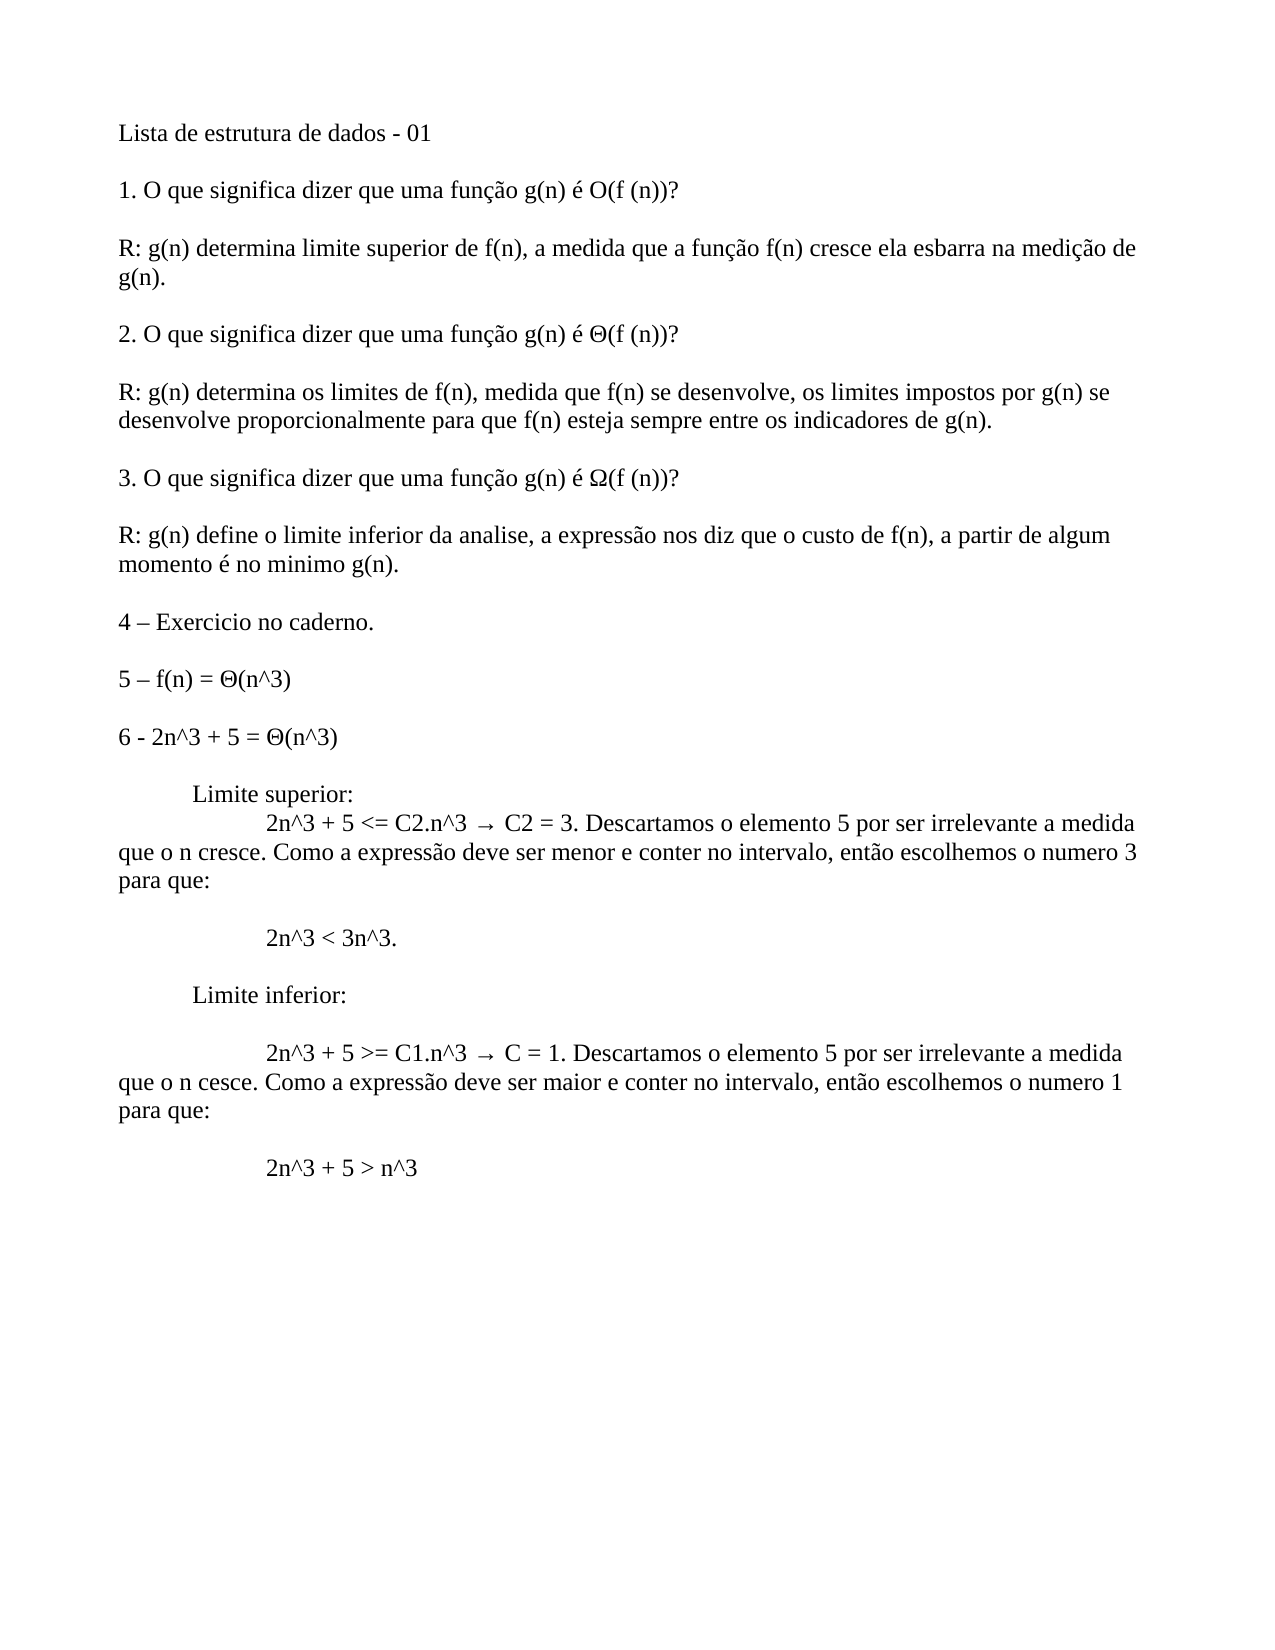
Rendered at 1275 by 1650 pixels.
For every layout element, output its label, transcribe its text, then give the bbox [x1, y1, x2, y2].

text 2n^3 + 5 >= C1.n^3 → C = 1. Descartamos o elemento 5 por ser irrelevante a medida que o n cesce. Como a expressão deve ser maior e conter no intervalo, então escolhemos o numero 1 para que: [118, 1038, 1157, 1124]
text 6 - 2n^3 + 5 = Θ(n^3) [118, 722, 1157, 751]
text 2. O que significa dizer que uma função g(n) é Θ(f (n))? [118, 319, 1157, 348]
text 5 – f(n) = Θ(n^3) [118, 664, 1157, 693]
text Limite superior: [118, 779, 1157, 808]
text R: g(n) determina limite superior de f(n), a medida que a função f(n) cresce ela esbarra na medição de g(n). [118, 233, 1157, 291]
text 1. O que significa dizer que uma função g(n) é O(f (n))? [118, 176, 1157, 204]
text Limite inferior: [118, 981, 1157, 1009]
text 3. O que significa dizer que uma função g(n) é Ω(f (n))? [118, 463, 1157, 492]
text 2n^3 + 5 <= C2.n^3 → C2 = 3. Descartamos o elemento 5 por ser irrelevante a medida que o n cresce. Como a expressão deve ser menor e conter no intervalo, então escolhemos o numero 3 para que: [118, 808, 1157, 894]
text R: g(n) define o limite inferior da analise, a expressão nos diz que o custo de f(n), a partir de algum momento é no minimo g(n). [118, 521, 1157, 578]
text 2n^3 + 5 > n^3 [118, 1153, 1157, 1182]
text R: g(n) determina os limites de f(n), medida que f(n) se desenvolve, os limites impostos por g(n) se desenvolve proporcionalmente para que f(n) esteja sempre entre os indicadores de g(n). [118, 377, 1157, 434]
text Lista de estrutura de dados - 01 [118, 118, 1157, 147]
text 4 – Exercicio no caderno. [118, 607, 1157, 636]
text 2n^3 < 3n^3. [118, 923, 1157, 952]
